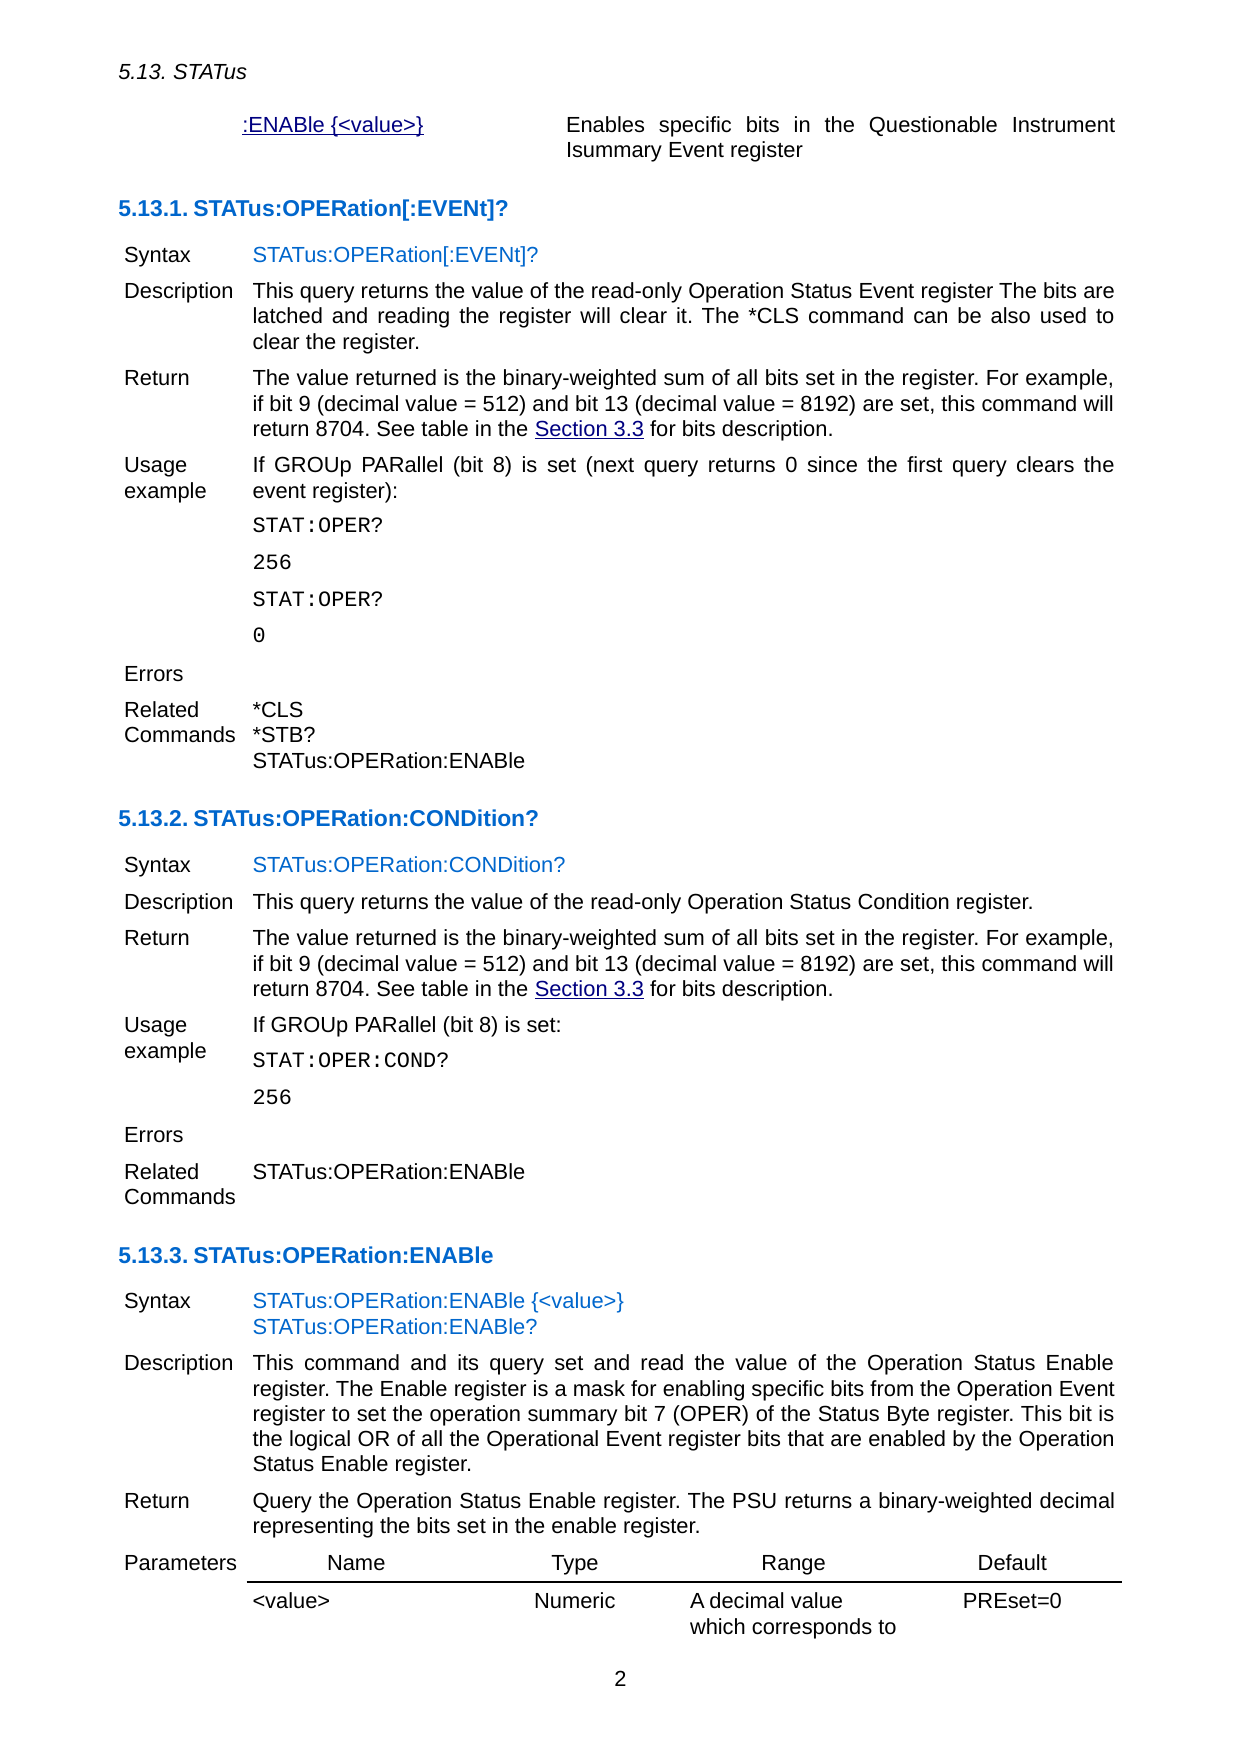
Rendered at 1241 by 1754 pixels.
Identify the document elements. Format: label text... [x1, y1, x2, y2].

table_cell <value> [247, 1583, 465, 1644]
table_cell Description [118, 1345, 247, 1482]
table_cell If GROUp PARallel (bit 8) is set (next query returns 0 since the first query clears the event register): STAT:OPER? 256 STAT:OPER? 0 [247, 447, 1122, 655]
table_header Syntax [118, 236, 247, 272]
table_cell STATus:OPERation:ENABle [247, 1153, 1122, 1215]
table_cell This query returns the value of the read-only Operation Status Event register The bits are latched and reading the register will clear it. The *CLS command can be also used to clear the register. [247, 273, 1122, 359]
table_cell Related Commands [118, 1153, 247, 1215]
table_cell [247, 655, 1122, 691]
table_cell Enables specific bits in the Questionable Instrument Isummary Event register [560, 106, 1122, 168]
subtitle STATus:OPERation:CONDition? [118, 805, 1122, 831]
table_header STATus:OPERation:ENABle {<value>} STATus:OPERation:ENABle? [247, 1283, 1122, 1344]
table_cell If GROUp PARallel (bit 8) is set: STAT:OPER:COND? 256 [247, 1007, 1122, 1116]
table_cell The value returned is the binary-weighted sum of all bits set in the register. For example, if bit 9 (decimal value = 512) and bit 13 (decimal value = 8192) are set, this command will return 8704. See table in the Section 3.3 for bits description. [247, 360, 1122, 447]
subtitle STATus:OPERation:ENABle [118, 1242, 1122, 1268]
table_header Syntax [118, 846, 247, 883]
table_cell Type [465, 1544, 684, 1581]
table_cell Name [247, 1544, 465, 1581]
table_cell A decimal value which corresponds to [684, 1583, 903, 1644]
subtitle STATus:OPERation[:EVENt]? [118, 195, 1122, 221]
table_cell Usage example [118, 1007, 247, 1116]
table_cell Related Commands [118, 691, 247, 778]
table_cell [247, 1116, 1122, 1153]
table_cell The value returned is the binary-weighted sum of all bits set in the register. For example, if bit 9 (decimal value = 512) and bit 13 (decimal value = 8192) are set, this command will return 8704. See table in the Section 3.3 for bits description. [247, 920, 1122, 1007]
table_cell This query returns the value of the read-only Operation Status Condition register. [247, 883, 1122, 919]
table_cell Default [903, 1544, 1122, 1581]
table_cell Errors [118, 1116, 247, 1153]
table_cell Query the Operation Status Enable register. The PSU returns a binary-weighted decimal representing the bits set in the enable register. [247, 1482, 1122, 1544]
table_cell Return [118, 920, 247, 1007]
table_cell Errors [118, 655, 247, 691]
table_cell Range [684, 1544, 903, 1581]
table_header STATus:OPERation[:EVENt]? [247, 236, 1122, 272]
table_header STATus:OPERation:CONDition? [247, 846, 1122, 883]
table_cell Description [118, 273, 247, 359]
table_cell :ENABle {<value>} [118, 106, 560, 168]
table_cell Return [118, 360, 247, 447]
table_cell Usage example [118, 447, 247, 655]
table_cell Return [118, 1482, 247, 1544]
table_cell *CLS *STB? STATus:OPERation:ENABle [247, 691, 1122, 778]
table_header Syntax [118, 1283, 247, 1344]
table_cell This command and its query set and read the value of the Operation Status Enable register. The Enable register is a mask for enabling specific bits from the Operation Event register to set the operation summary bit 7 (OPER) of the Status Byte register. This bit is the logical OR of all the Operational Event register bits that are enabled by the Operation Status Enable register. [247, 1345, 1122, 1482]
table_cell PREset=0 [903, 1583, 1122, 1644]
table_cell Parameters [118, 1544, 247, 1644]
table_cell Numeric [465, 1583, 684, 1644]
table_cell Description [118, 883, 247, 919]
